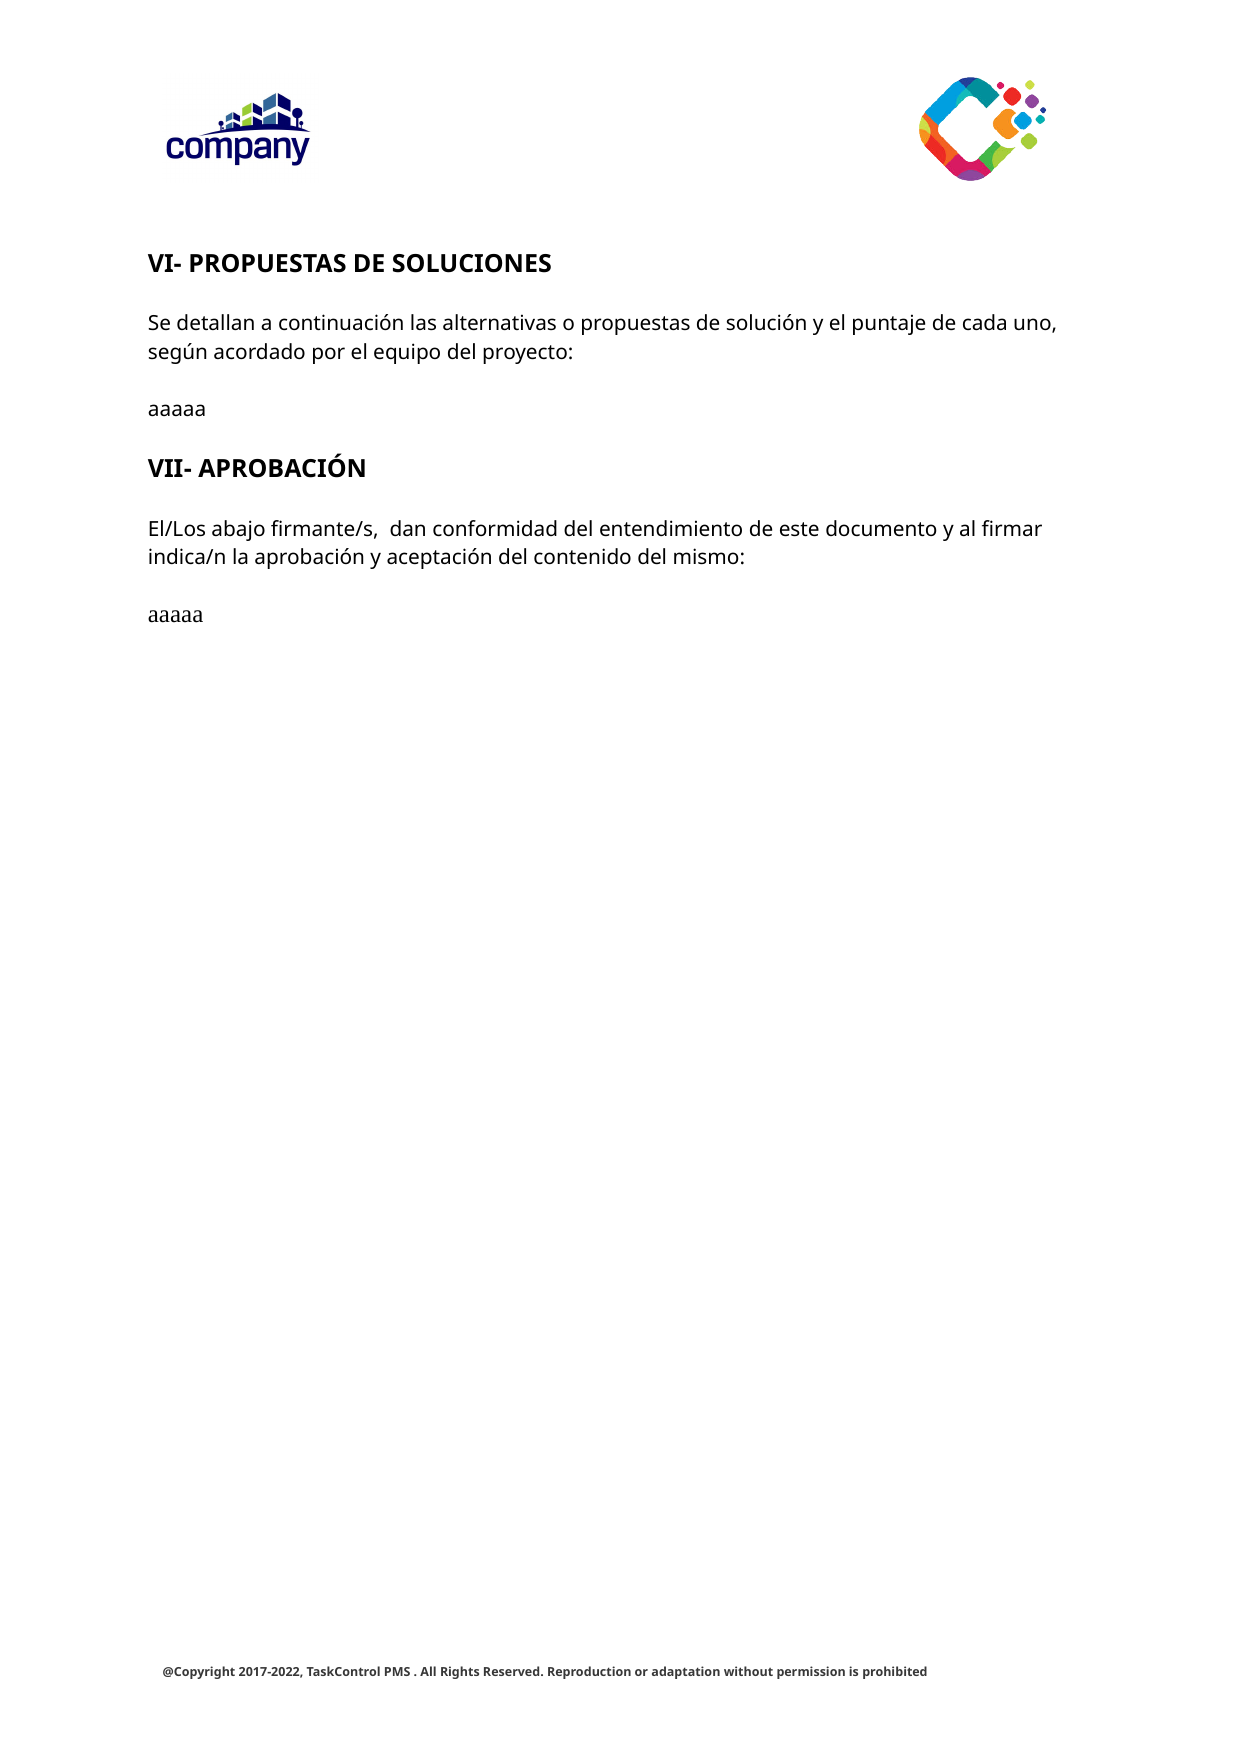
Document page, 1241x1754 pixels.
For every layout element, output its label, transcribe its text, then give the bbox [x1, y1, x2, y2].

text aaaaa [148, 599, 1063, 628]
picture [162, 73, 319, 183]
text aaaaa [148, 394, 1078, 451]
picture [916, 73, 1049, 183]
text VII- APROBACIÓN [148, 451, 1063, 485]
text VI- PROPUESTAS DE SOLUCIONES [148, 246, 1063, 280]
text El/Los abajo firmante/s, dan conformidad del entendimiento de este documento y al firmar indica/n la aprobación y aceptación del contenido del mismo: [148, 514, 1063, 571]
text Se detallan a continuación las alternativas o propuestas de solución y el puntaje de cada uno, según acordado por el equipo del proyecto: [148, 308, 1078, 394]
